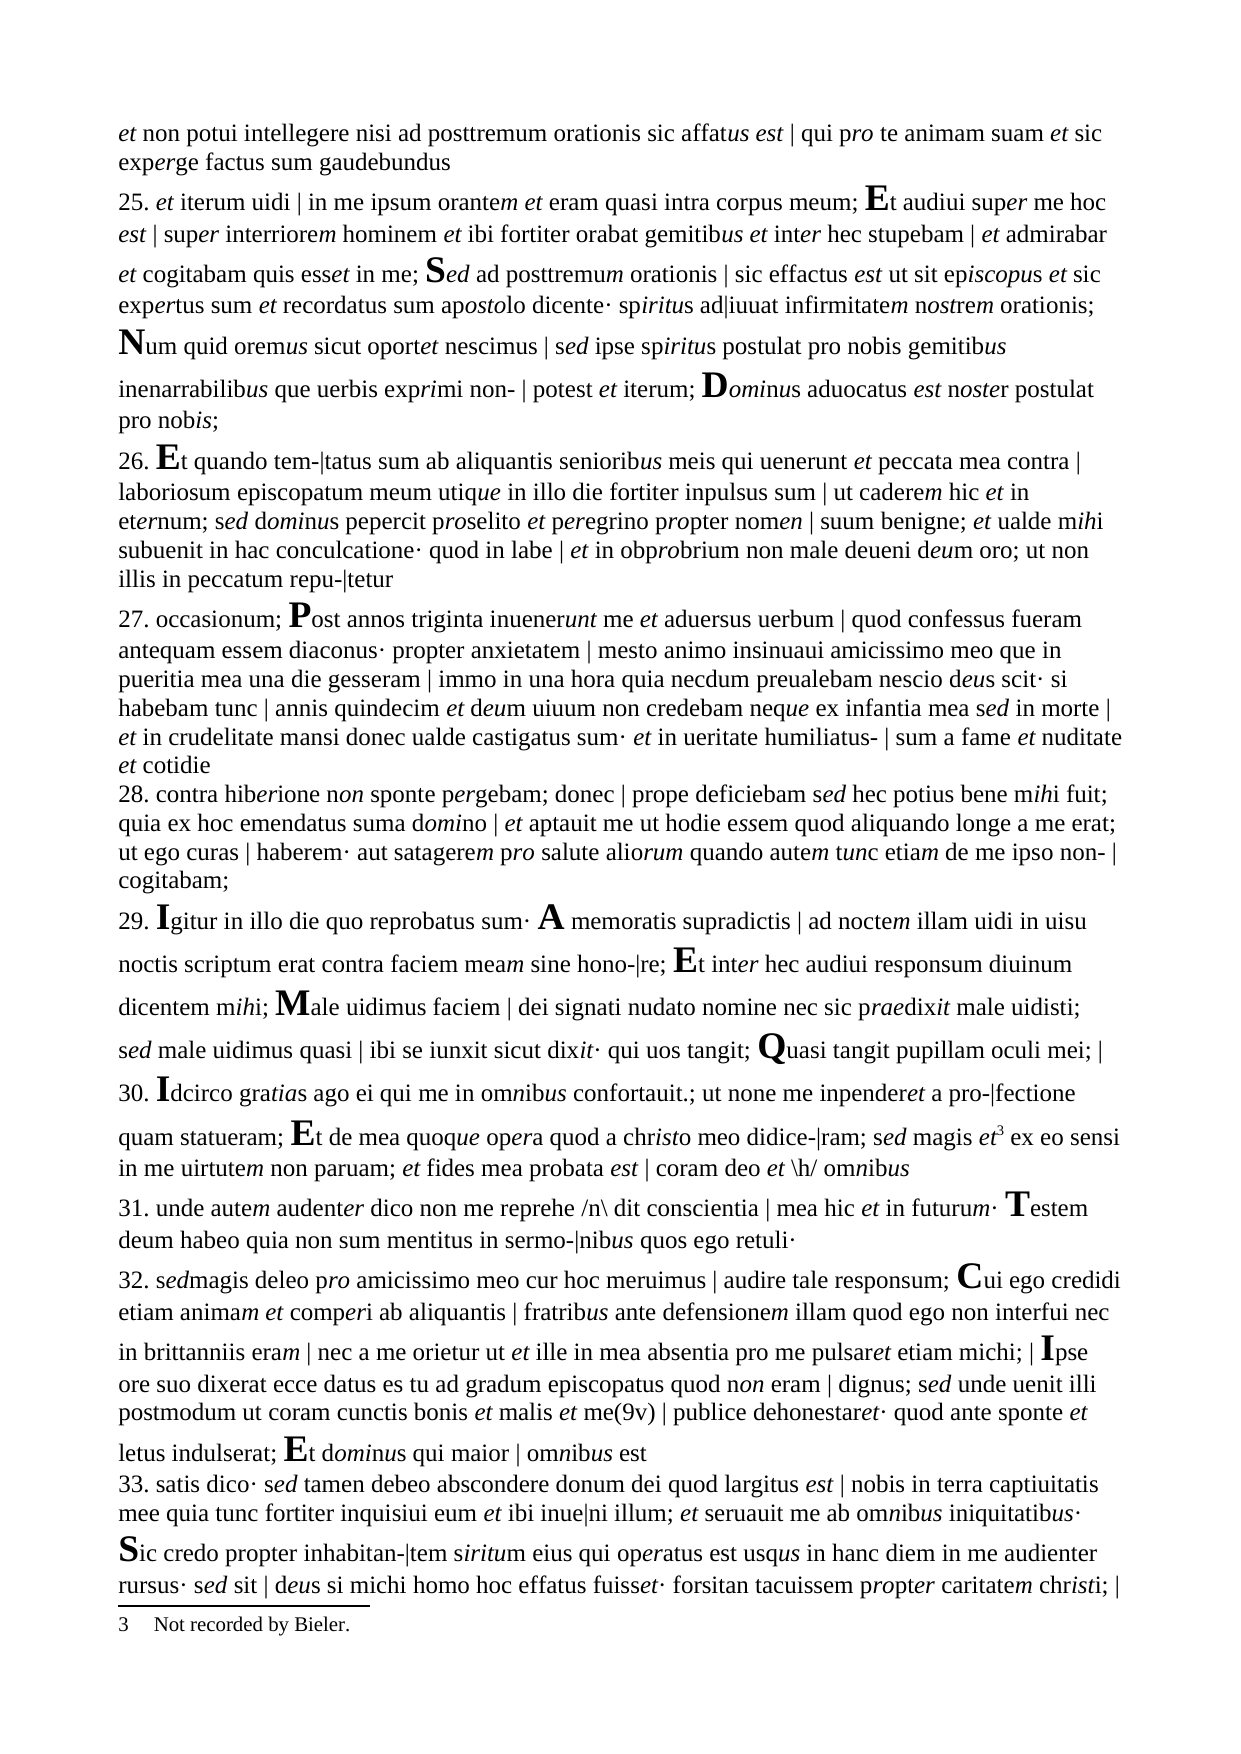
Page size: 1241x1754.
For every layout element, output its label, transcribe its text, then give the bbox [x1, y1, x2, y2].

text 28. contra hiberione non sponte pergebam; donec | prope deficiebam sed hec potius bene mihi fuit; quia ex hoc emendatus suma domino | et aptauit me ut hodie essem quod aliquando longe a me erat; ut ego curas | haberem· aut satagerem pro salute aliorum quando autem tunc etiam de me ipso non- | cogitabam; [118, 779, 1122, 894]
text 31. unde autem audenter dico non me reprehe /n\ dit conscientia | mea hic et in futurum· Testem deum habeo quia non sum mentitus in sermo-|nibus quos ego retuli· [118, 1182, 1122, 1254]
text 32. sedmagis deleo pro amicissimo meo cur hoc meruimus | audire tale responsum; Cui ego credidi etiam animam et comperi ab aliquantis | fratribus ante defensionem illam quod ego non interfui nec in brittanniis eram | nec a me orietur ut et ille in mea absentia pro me pulsaret etiam michi; | Ipse ore suo dixerat ecce datus es tu ad gradum episcopatus quod non eram | dignus; sed unde uenit illi postmodum ut coram cunctis bonis et malis et me(9v) | publice dehonestaret· quod ante sponte et letus indulserat; Et dominus qui maior | omnibus est [118, 1254, 1122, 1469]
text et non potui intellegere nisi ad posttremum orationis sic affatus est | qui pro te animam suam et sic experge factus sum gaudebundus [118, 118, 1122, 176]
text 27. occasionum; Post annos triginta inuenerunt me et aduersus uerbum | quod confessus fueram antequam essem diaconus· propter anxietatem | mesto animo insinuaui amicissimo meo que in pueritia mea una die gesseram | immo in una hora quia necdum preualebam nescio deus scit· si habebam tunc | annis quindecim et deum uiuum non credebam neque ex infantia mea sed in morte | et in crudelitate mansi donec ualde castigatus sum· et in ueritate humiliatus- | sum a fame et nuditate et cotidie [118, 592, 1122, 779]
text 26. Et quando tem-|tatus sum ab aliquantis senioribus meis qui uenerunt et peccata mea contra | laboriosum episcopatum meum utique in illo die fortiter inpulsus sum | ut caderem hic et in eternum; sed dominus pepercit proselito et peregrino propter nomen | suum benigne; et ualde mihi subuenit in hac conculcatione· quod in labe | et in obprobrium non male deueni deum oro; ut non illis in peccatum repu-|tetur [118, 434, 1122, 592]
text 33. satis dico· sed tamen debeo abscondere donum dei quod largitus est | nobis in terra captiuitatis mee quia tunc fortiter inquisiui eum et ibi inue|ni illum; et seruauit me ab omnibus iniquitatibus· Sic credo propter inhabitan-|tem siritum eius qui operatus est usqus in hanc diem in me audienter rursus· sed sit | deus si michi homo hoc effatus fuisset· forsitan tacuissem propter caritatem christi; | [118, 1469, 1122, 1599]
text 29. Igitur in illo die quo reprobatus sum· A memoratis supradictis | ad noctem illam uidi in uisu noctis scriptum erat contra faciem meam sine hono-|re; Et inter hec audiui responsum diuinum dicentem mihi; Male uidimus faciem | dei signati nudato nomine nec sic praedixit male uidisti; sed male uidimus quasi | ibi se iunxit sicut dixit· qui uos tangit; Quasi tangit pupillam oculi mei; | [118, 894, 1122, 1067]
text 30. Idcirco gratias ago ei qui me in omnibus confortauit.; ut none me inpenderet a pro-|fectione quam statueram; Et de mea quoque opera quod a christo meo didice-|ram; sed magis et ex eo sensi in me uirtutem non paruam; et fides mea probata est | coram deo et \h/ omnibus [118, 1067, 1122, 1182]
text Not recorded by Bieler. [118, 1612, 1122, 1636]
text 25. et iterum uidi | in me ipsum orantem et eram quasi intra corpus meum; Et audiui super me hoc est | super interriorem hominem et ibi fortiter orabat gemitibus et inter hec stupebam | et admirabar et cogitabam quis esset in me; Sed ad posttremum orationis | sic effactus est ut sit episcopus et sic expertus sum et recordatus sum apostolo dicente· spiritus ad|iuuat infirmitatem nostrem orationis; Num quid oremus sicut oportet nescimus | sed ipse spiritus postulat pro nobis gemitibus inenarrabilibus que uerbis exprimi non- | potest et iterum; Dominus aduocatus est noster postulat pro nobis; [118, 176, 1122, 434]
